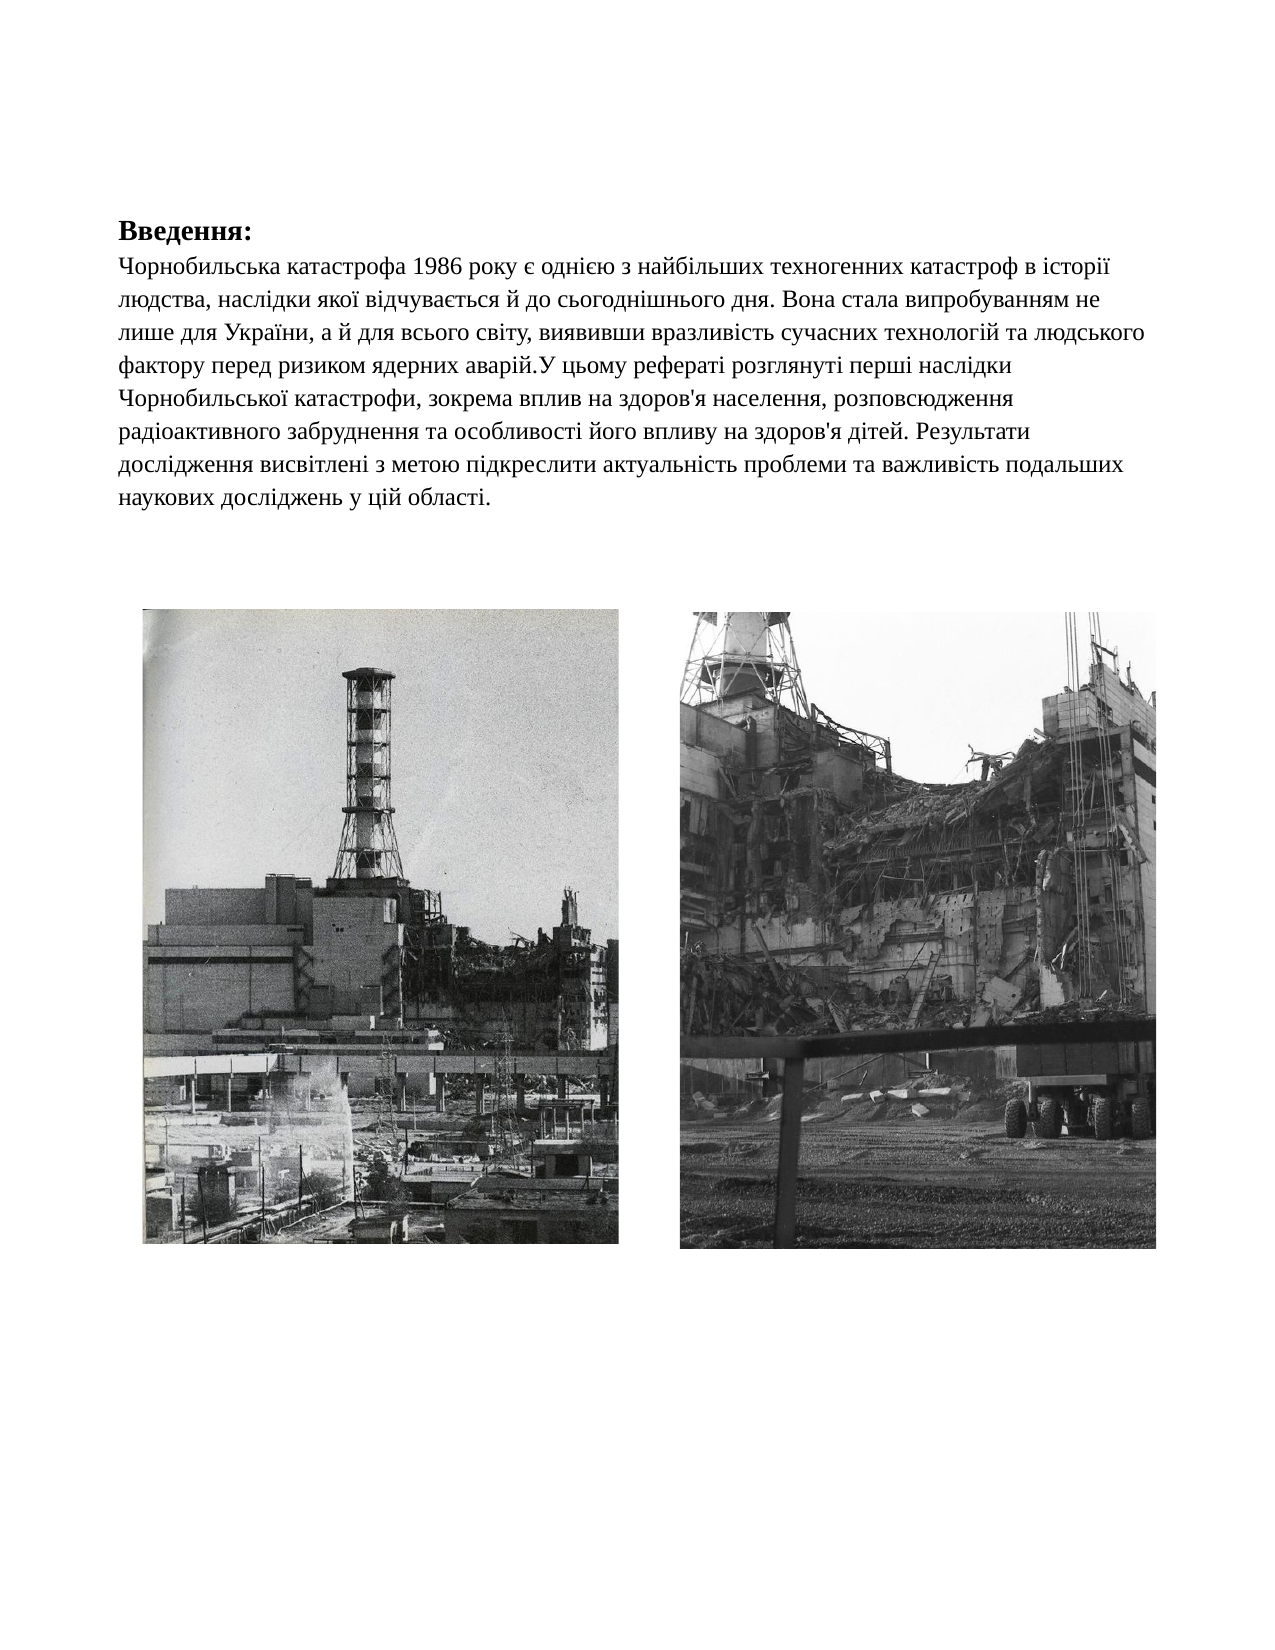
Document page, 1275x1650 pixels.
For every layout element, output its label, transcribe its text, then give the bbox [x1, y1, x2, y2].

picture [142, 609, 619, 1244]
text Введення: Чорнобильська катастрофа 1986 року є однією з найбільших техногенних катастроф в історії людства, наслідки якої відчувається й до сьогоднішнього дня. Вона стала випробуванням не лише для України, а й для всього світу, виявивши вразливість сучасних технологій та людського фактору перед ризиком ядерних аварій.У цьому рефераті розглянуті перші наслідки Чорнобильської катастрофи, зокрема вплив на здоров'я населення, розповсюдження радіоактивного забруднення та особливості його впливу на здоров'я дітей. Результати дослідження висвітлені з метою підкреслити актуальність проблеми та важливість подальших наукових досліджень у цій області. [118, 213, 1157, 511]
picture [679, 612, 1157, 1249]
